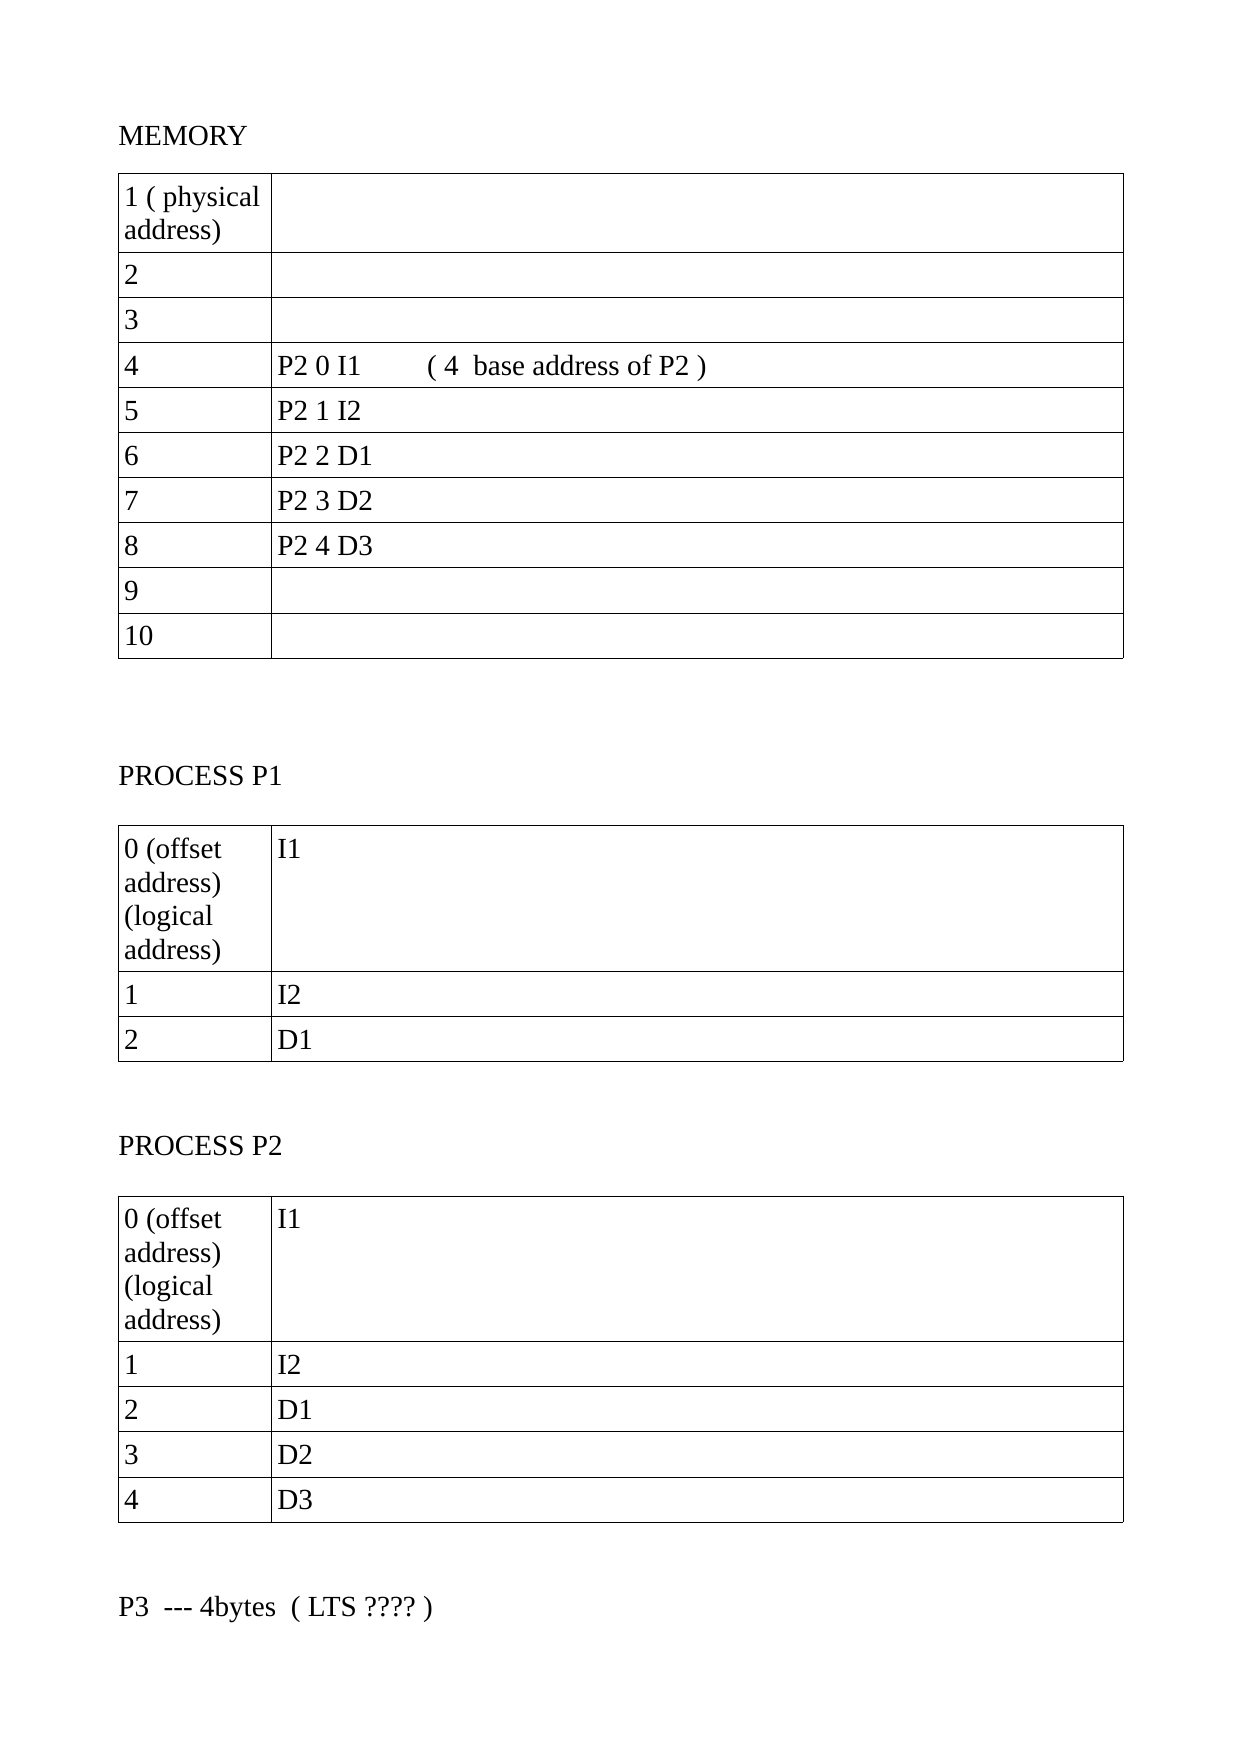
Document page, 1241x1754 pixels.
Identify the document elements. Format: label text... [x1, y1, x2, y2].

table_cell 2 [119, 253, 271, 297]
table_cell [272, 253, 1123, 297]
table_header 1 ( physical address) [119, 174, 271, 252]
table_cell 5 [119, 388, 271, 432]
text MEMORY [118, 118, 1122, 152]
table_cell 7 [119, 478, 271, 522]
table_cell P2 0 I1 ( 4 base address of P2 ) [272, 343, 1123, 387]
table_header 0 (offset address) (logical address) [119, 1197, 271, 1341]
table_cell 3 [119, 298, 271, 342]
table_header 0 (offset address) (logical address) [119, 826, 271, 971]
table_cell I2 [272, 1342, 1123, 1386]
table_cell [272, 568, 1123, 612]
text P3 --- 4bytes ( LTS ???? ) [118, 1589, 1122, 1622]
table_cell 4 [119, 343, 271, 387]
table_header I1 [272, 1197, 1123, 1341]
table_cell 9 [119, 568, 271, 612]
table_cell 4 [119, 1478, 271, 1522]
table_cell P2 4 D3 [272, 523, 1123, 567]
table_cell 2 [119, 1017, 271, 1061]
table_cell D1 [272, 1387, 1123, 1431]
table_header [272, 174, 1123, 252]
table_cell 10 [119, 614, 271, 657]
table_cell I2 [272, 972, 1123, 1016]
table_cell [272, 614, 1123, 657]
table_cell P2 2 D1 [272, 433, 1123, 477]
table_cell 3 [119, 1432, 271, 1477]
table_cell 1 [119, 1342, 271, 1386]
table_cell D3 [272, 1478, 1123, 1522]
table_cell D2 [272, 1432, 1123, 1477]
table_cell P2 3 D2 [272, 478, 1123, 522]
table_cell P2 1 I2 [272, 388, 1123, 432]
text PROCESS P2 [118, 1128, 1122, 1162]
text PROCESS P1 [118, 758, 1122, 792]
table_cell 2 [119, 1387, 271, 1431]
table_cell D1 [272, 1017, 1123, 1061]
table_cell 1 [119, 972, 271, 1016]
table_header I1 [272, 826, 1123, 971]
table_cell [272, 298, 1123, 342]
table_cell 8 [119, 523, 271, 567]
table_cell 6 [119, 433, 271, 477]
